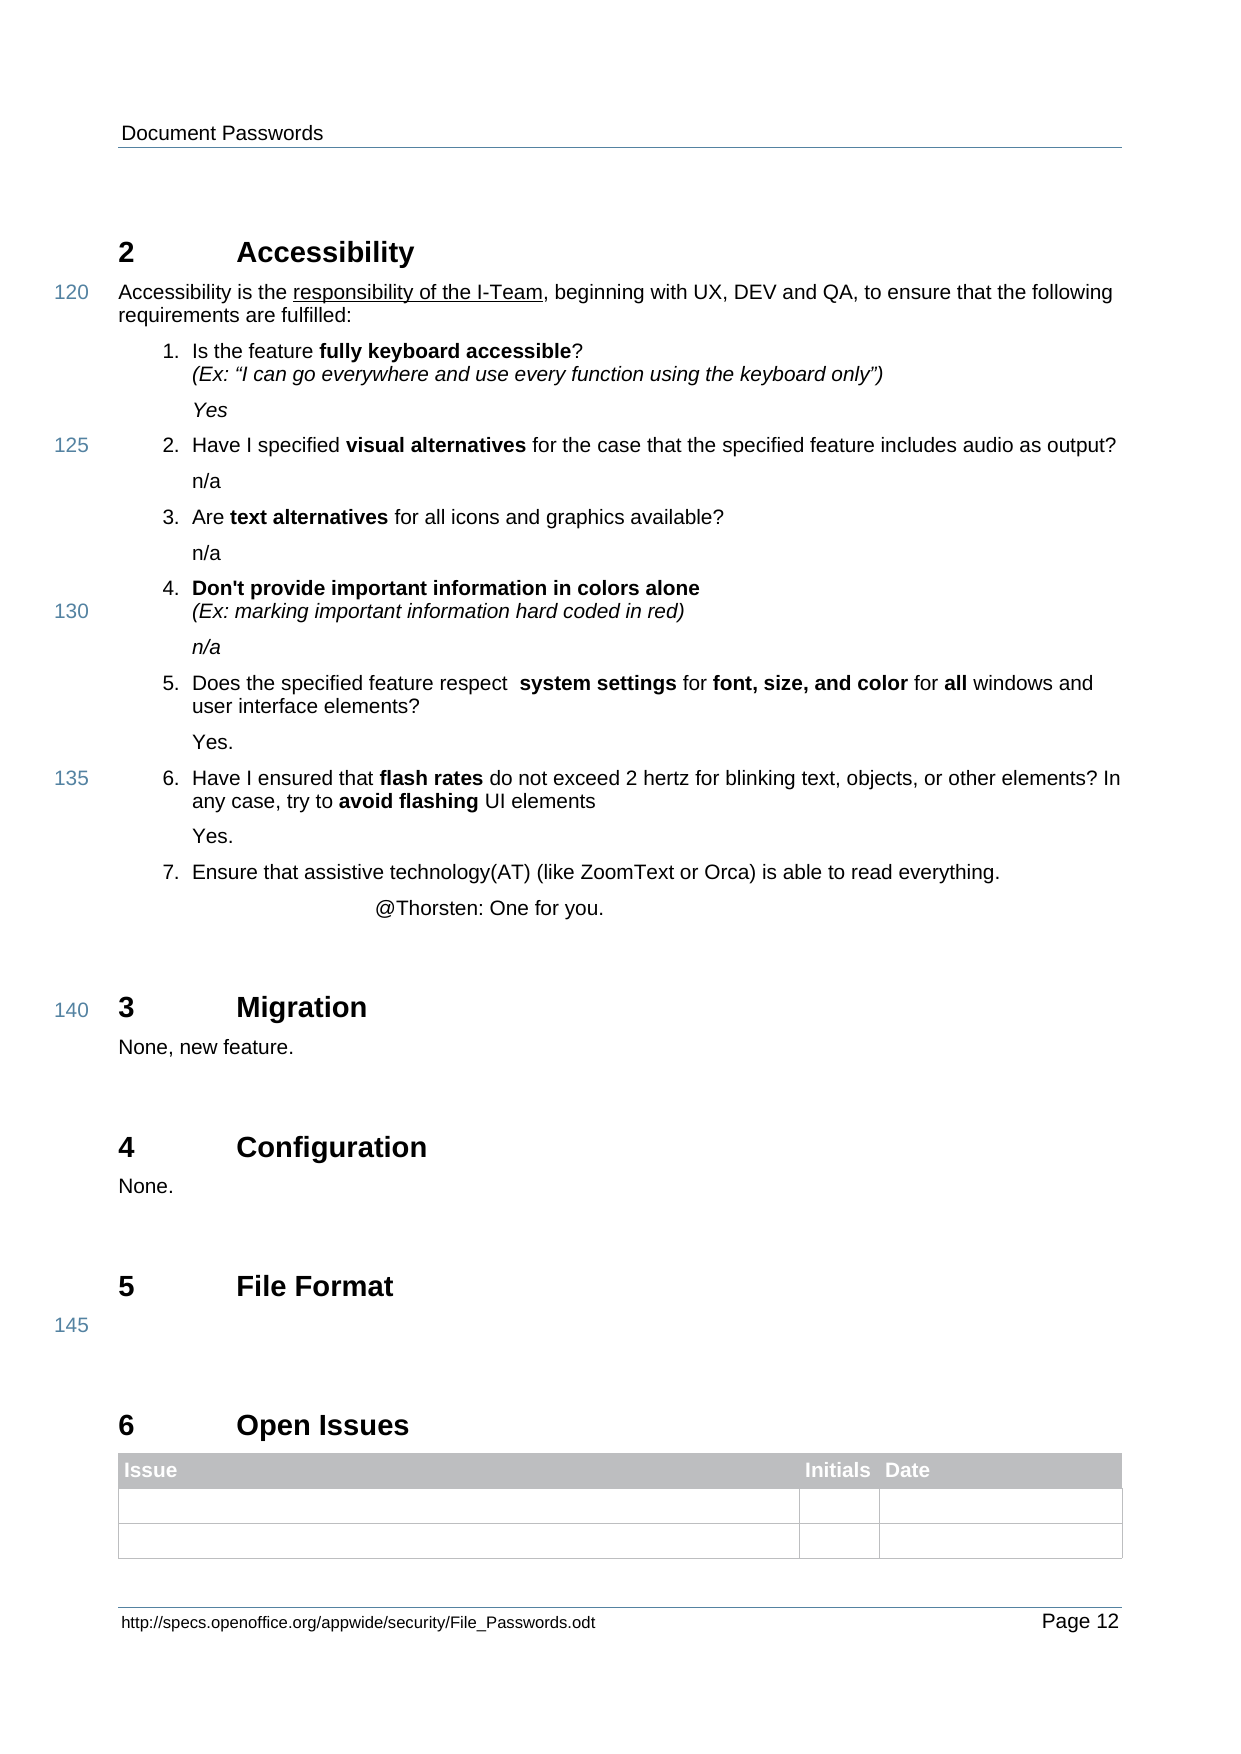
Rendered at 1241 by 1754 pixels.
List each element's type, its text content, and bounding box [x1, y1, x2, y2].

list Is the feature fully keyboard accessible? (Ex: “I can go everywhere and use every function using the keyboard only”) [162, 339, 1122, 386]
list Ensure that assistive technology(AT) (like ZoomText or Orca) is able to read everything. [162, 861, 1122, 884]
table_cell [800, 1524, 879, 1558]
subtitle Migration [118, 991, 1122, 1024]
list Does the specified feature respect system settings for font, size, and color for all windows and user interface elements? [162, 671, 1122, 718]
text Accessibility is the responsibility of the I-Team, beginning with UX, DEV and QA, to ensure that the following requirements are fulfilled: [118, 280, 1122, 327]
list <Start typing here> @Thorsten: One for you. [162, 897, 1122, 920]
table_cell [119, 1524, 799, 1558]
table_cell [880, 1524, 1122, 1558]
table_header Issue [118, 1453, 799, 1488]
subtitle Configuration [118, 1131, 1122, 1163]
list Have I specified visual alternatives for the case that the specified feature includes audio as output? [162, 434, 1122, 457]
list Yes. [162, 825, 1122, 848]
list n/a [162, 469, 1122, 493]
table_cell [800, 1489, 879, 1523]
table_header Initials [799, 1453, 879, 1488]
list Yes. [162, 730, 1122, 754]
list Yes [162, 398, 1122, 421]
list Have I ensured that flash rates do not exceed 2 hertz for blinking text, objects, or other elements? In any case, try to avoid flashing UI elements [162, 766, 1122, 813]
subtitle File Format [118, 1270, 1122, 1302]
table_header Date [879, 1453, 1122, 1488]
table_cell [119, 1489, 799, 1523]
text None, new feature. [118, 1036, 1122, 1059]
table_cell [880, 1489, 1122, 1523]
text None. [118, 1175, 1122, 1198]
subtitle Open Issues [118, 1409, 1122, 1441]
list n/a [162, 541, 1122, 564]
list n/a [162, 636, 1122, 659]
list Are text alternatives for all icons and graphics available? [162, 505, 1122, 528]
list Don't provide important information in colors alone (Ex: marking important information hard coded in red) [162, 577, 1122, 623]
subtitle Accessibility [118, 236, 1122, 268]
text <Start typing here ----- If this part is irrelevant state a reason for its absence!> [118, 1314, 1122, 1337]
